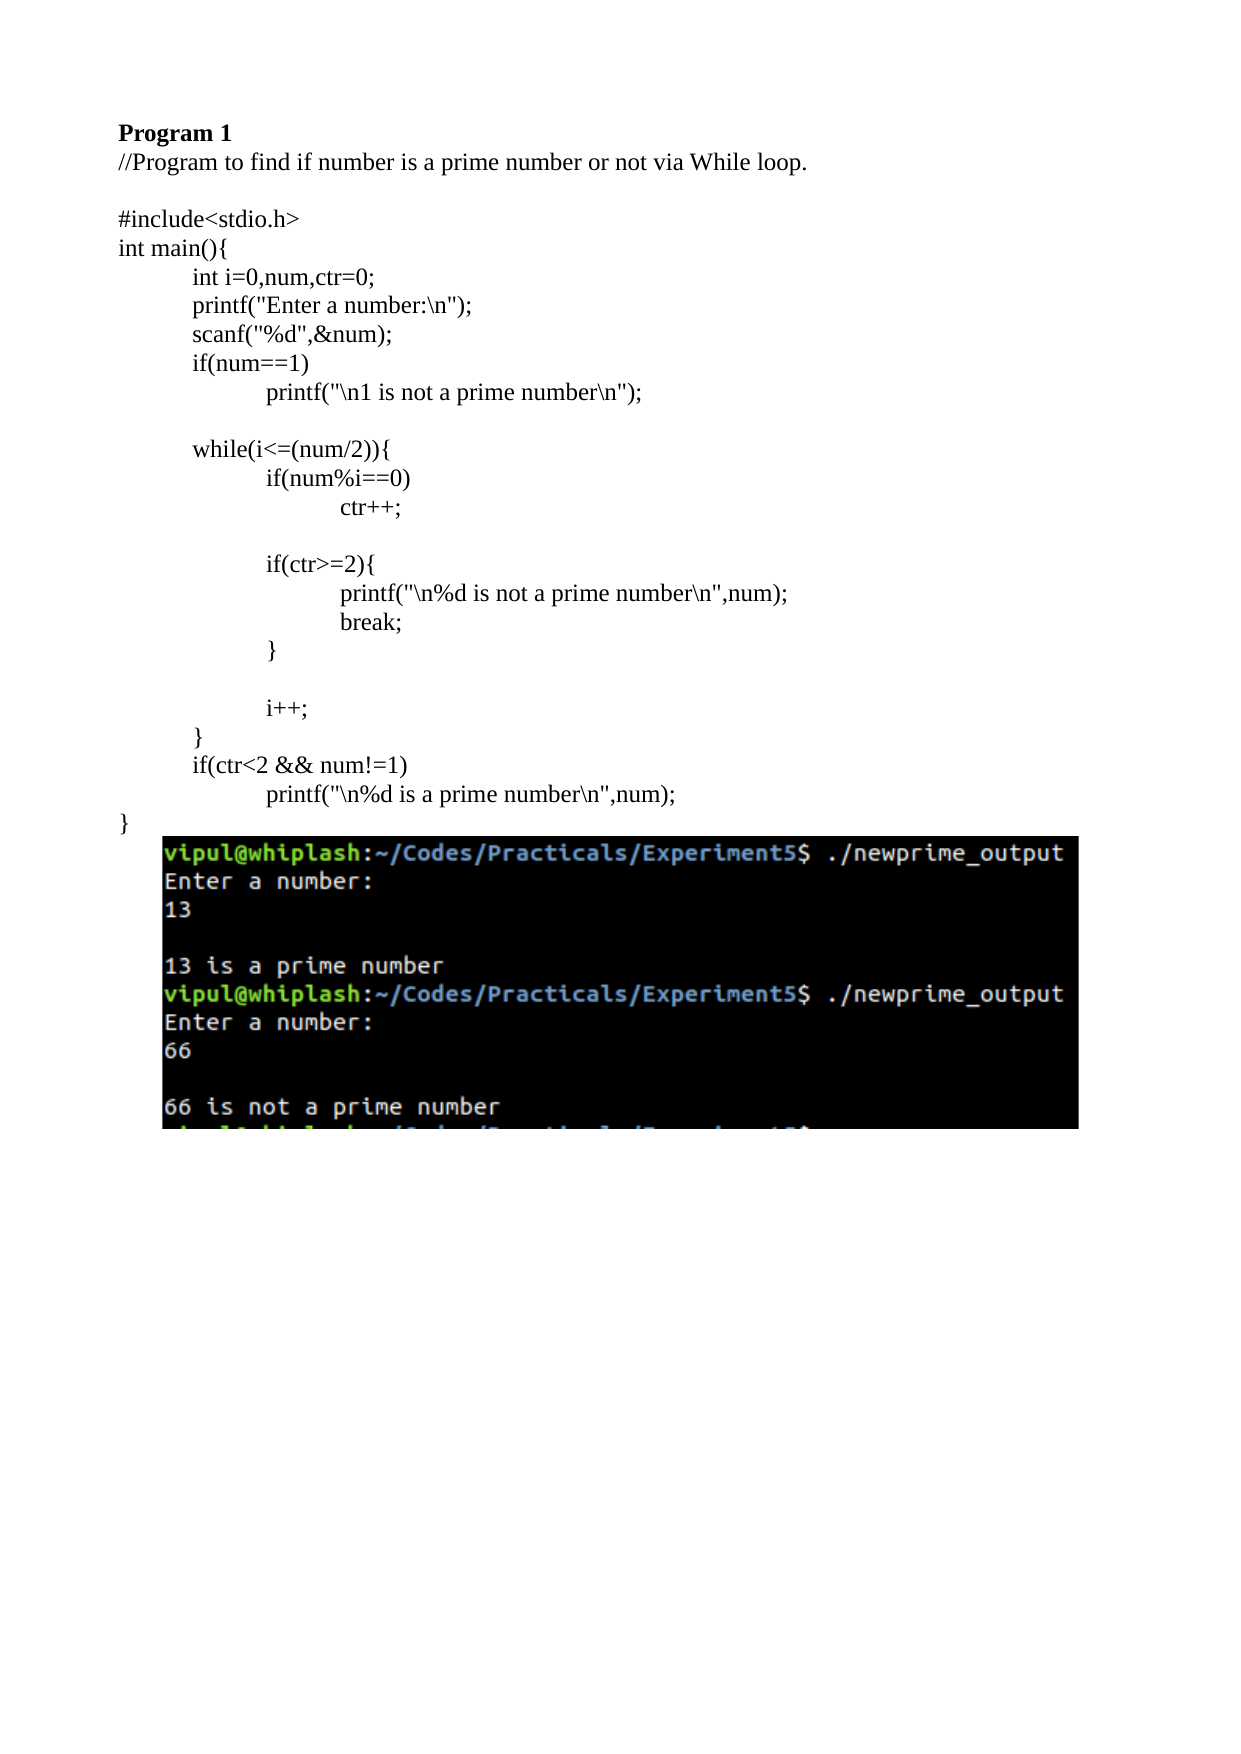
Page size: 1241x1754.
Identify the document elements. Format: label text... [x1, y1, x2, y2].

text } [118, 722, 1122, 751]
text } [118, 636, 1122, 664]
text printf("\n%d is a prime number\n",num); [118, 779, 1122, 808]
text i++; [118, 693, 1122, 722]
text int i=0,num,ctr=0; [118, 262, 1122, 291]
text printf("Enter a number:\n"); [118, 291, 1122, 319]
text printf("\n1 is not a prime number\n"); [118, 377, 1122, 406]
text int main(){ [118, 233, 1122, 262]
text scanf("%d",&num); [118, 319, 1122, 348]
text if(ctr<2 && num!=1) [118, 751, 1122, 779]
picture [161, 836, 1079, 1129]
text break; [118, 607, 1122, 636]
text Program 1 [118, 118, 1122, 147]
text //Program to find if number is a prime number or not via While loop. [118, 147, 1122, 176]
text if(num==1) [118, 348, 1122, 377]
text printf("\n%d is not a prime number\n",num); [118, 578, 1122, 607]
text if(ctr>=2){ [118, 549, 1122, 578]
text if(num%i==0) [118, 463, 1122, 492]
text while(i<=(num/2)){ [118, 434, 1122, 463]
text #include<stdio.h> [118, 204, 1122, 233]
text ctr++; [118, 492, 1122, 521]
text } [118, 808, 1122, 837]
